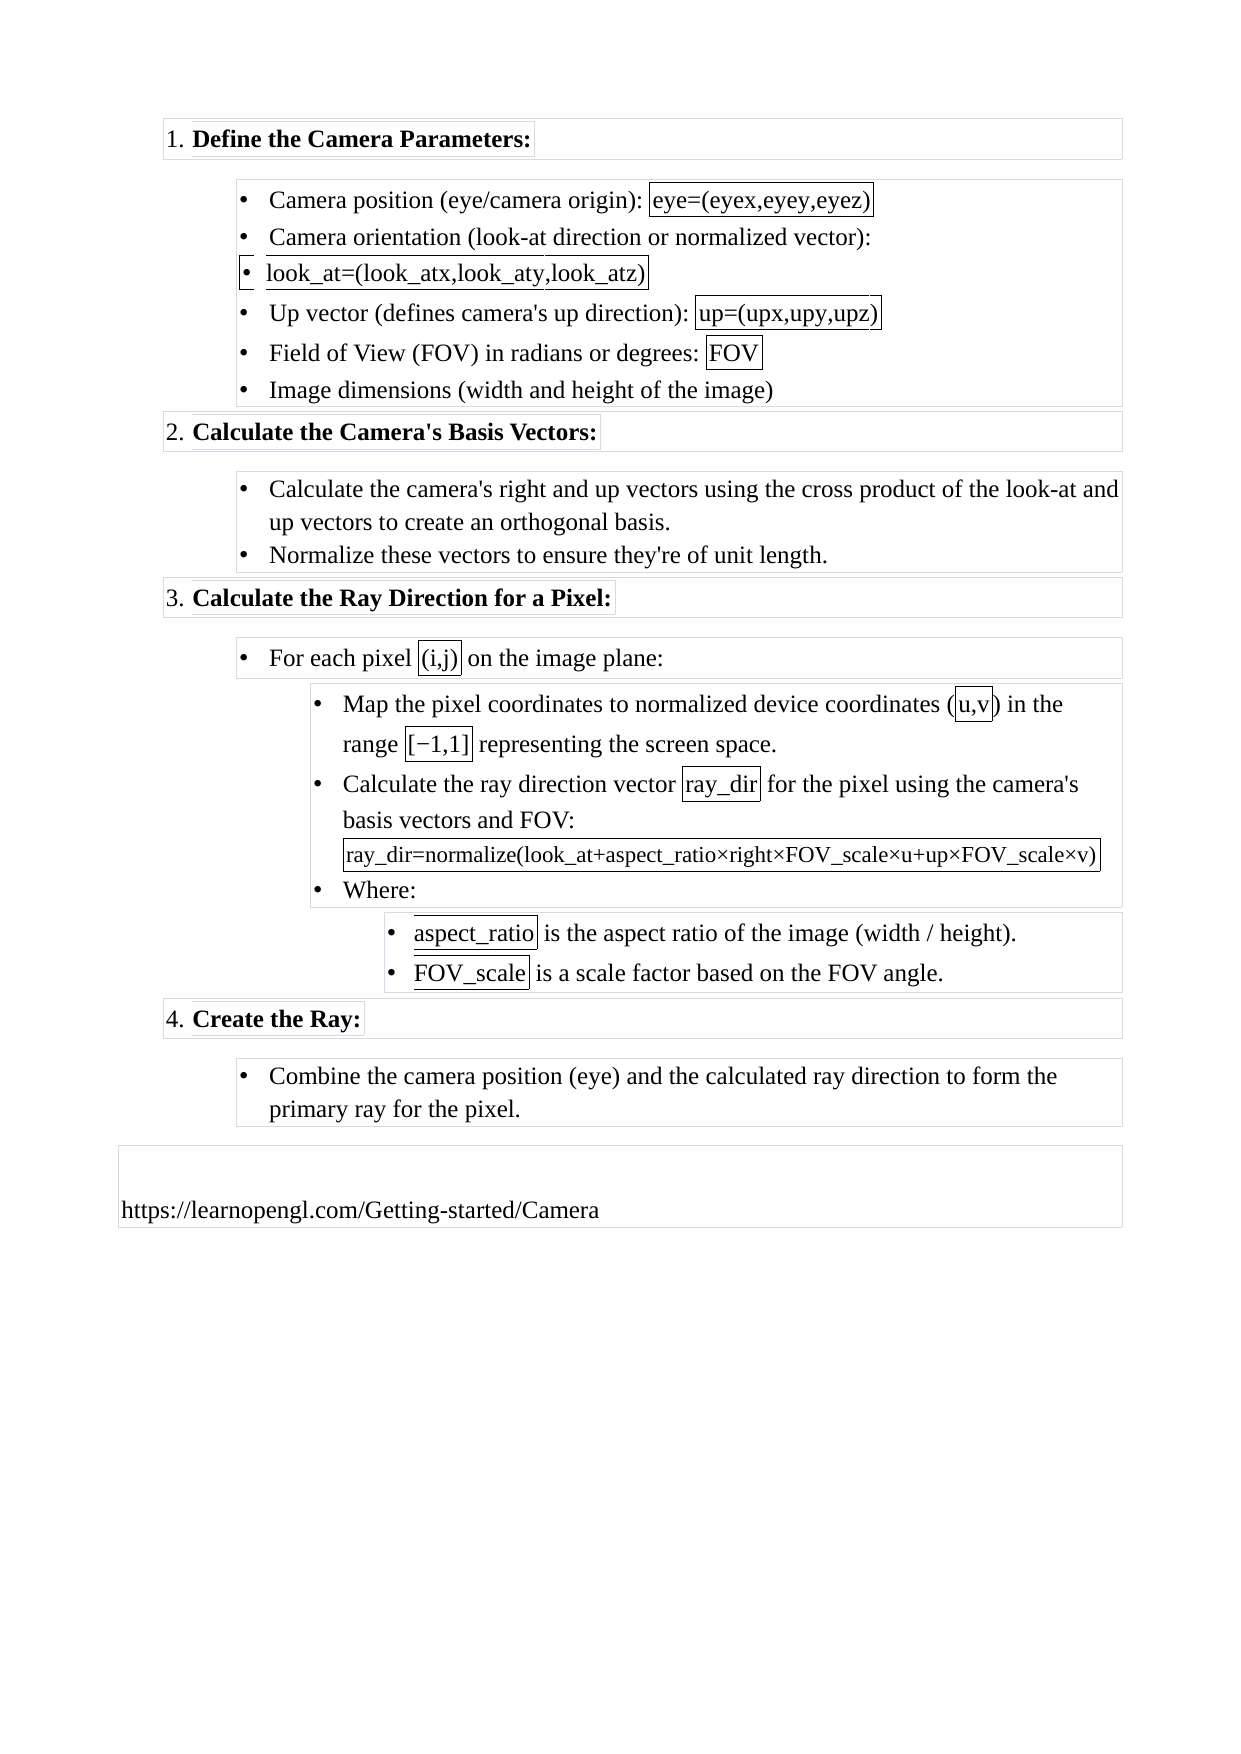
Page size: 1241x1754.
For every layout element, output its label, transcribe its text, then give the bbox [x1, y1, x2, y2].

list Camera orientation (look-at direction or normalized vector): [237, 219, 1122, 251]
list Calculate the ray direction vector ray_dir for the pixel using the camera's basis vectors and FOV: [311, 763, 1122, 834]
list Map the pixel coordinates to normalized device coordinates (u,v) in the range [−1,1] representing the screen space. [311, 684, 1122, 761]
list ray_dir=normalize(look_at+aspect_ratio×right×FOV_scale×u+up×FOV_scale×v) [311, 835, 1122, 871]
list For each pixel (i,j) on the image plane: [237, 638, 1122, 678]
list Calculate the Ray Direction for a Pixel: [164, 578, 1122, 617]
list Up vector (defines camera's up direction): up=(upx​,upy​,upz​) [237, 292, 1122, 329]
list Camera position (eye/camera origin): eye=(eyex​,eyey​,eyez​) [237, 180, 1122, 217]
list Create the Ray: [164, 999, 1122, 1038]
list Normalize these vectors to ensure they're of unit length. [237, 537, 1122, 572]
list Calculate the Camera's Basis Vectors: [164, 412, 1122, 451]
list Calculate the camera's right and up vectors using the cross product of the look-at and up vectors to create an orthogonal basis. [237, 472, 1122, 536]
list Where: [311, 872, 1122, 907]
list Image dimensions (width and height of the image) [237, 372, 1122, 406]
list Define the Camera Parameters: [164, 119, 1122, 159]
text https://learnopengl.com/Getting-started/Camera [119, 1192, 1122, 1227]
list FOV_scale is a scale factor based on the FOV angle. [385, 952, 1122, 992]
list look_at=(look_atx​,look_aty​,look_atz​) [237, 252, 1122, 289]
list Field of View (FOV) in radians or degrees: FOV [237, 332, 1122, 369]
list Combine the camera position (eye) and the calculated ray direction to form the primary ray for the pixel. [237, 1059, 1122, 1126]
list aspect_ratio is the aspect ratio of the image (width / height). [385, 913, 1122, 949]
